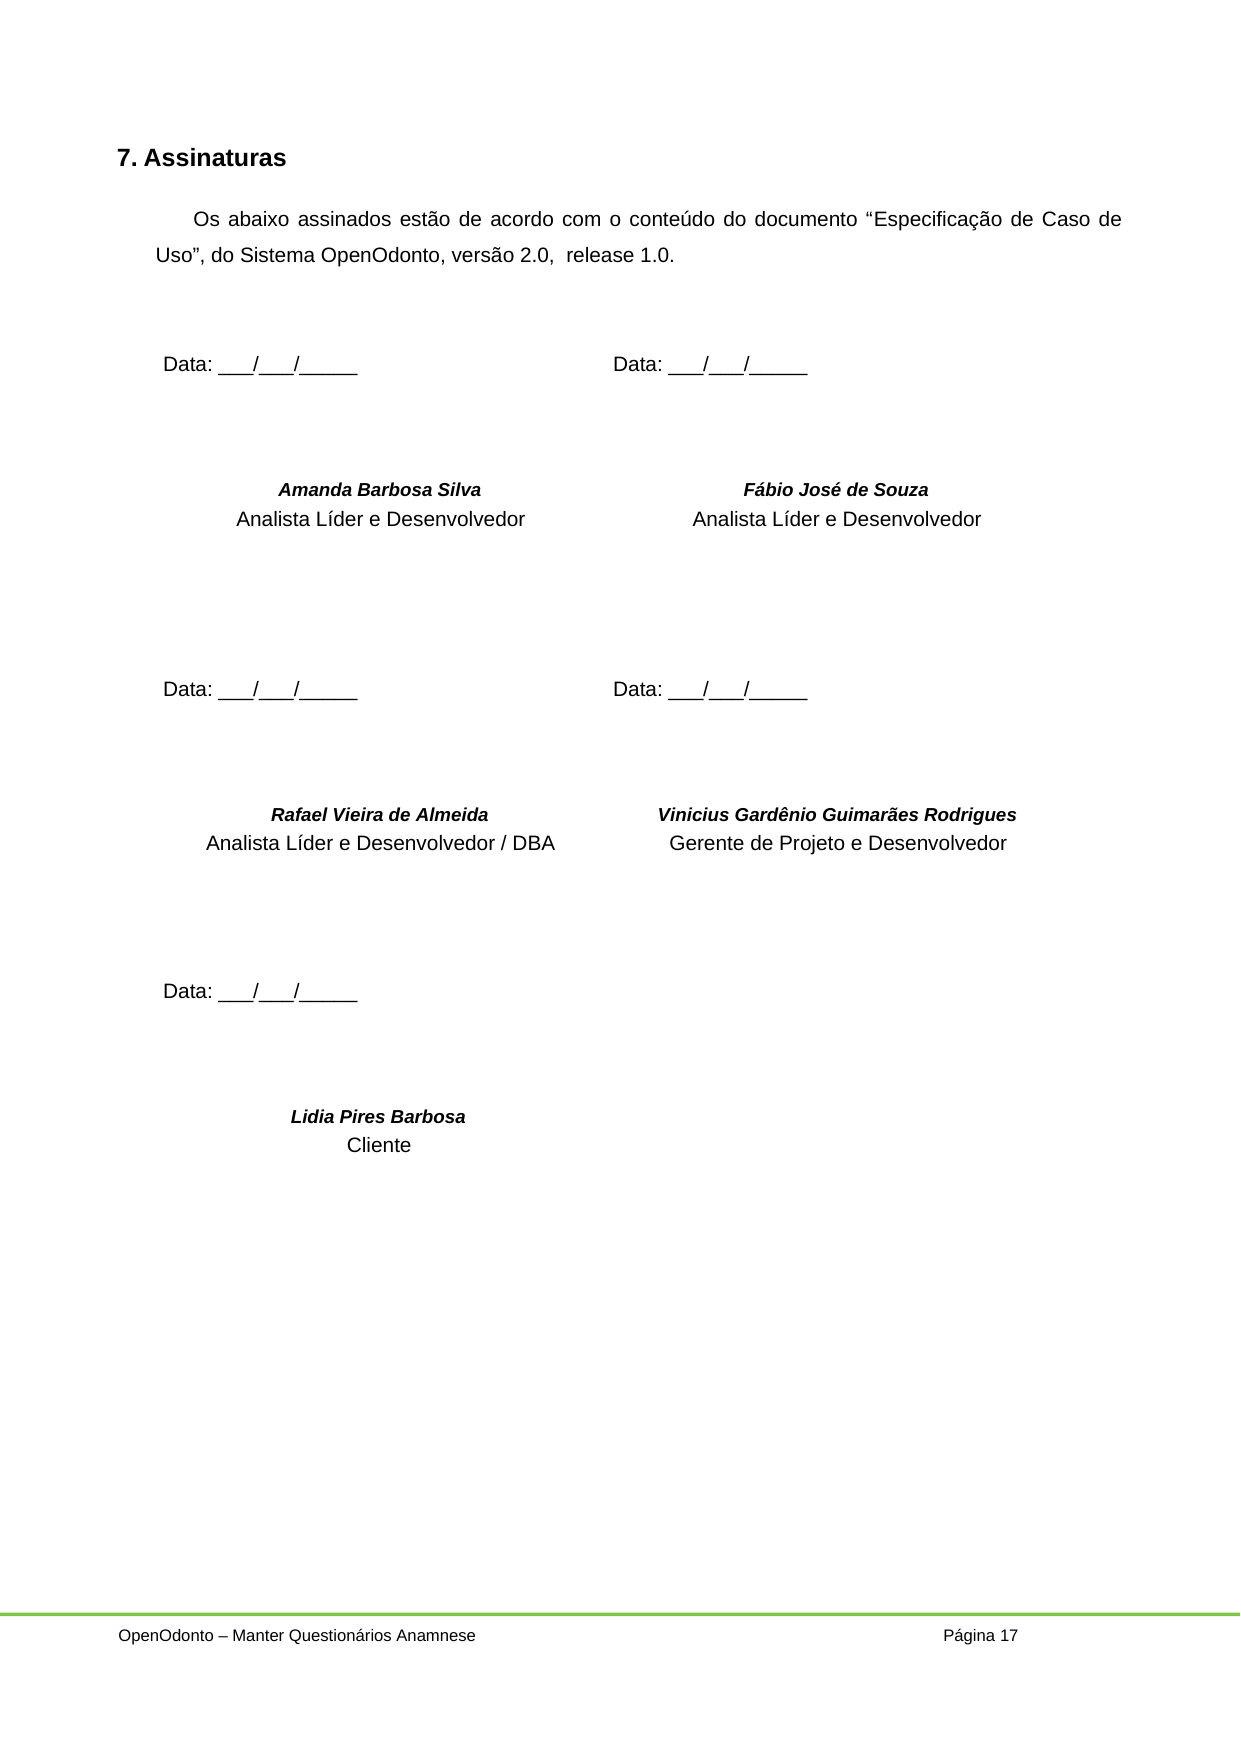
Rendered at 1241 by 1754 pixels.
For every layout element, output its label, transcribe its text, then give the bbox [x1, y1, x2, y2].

title Os abaixo assinados estão de acordo com o conteúdo do documento “Especificação de Caso de Uso”, do Sistema OpenOdonto, versão 2.0, release 1.0. [155, 207, 1122, 267]
table_cell Lidia Pires Barbosa Cliente [156, 1099, 602, 1170]
table_cell Amanda Barbosa Silva Analista Líder e Desenvolvedor [156, 473, 606, 567]
table_header Data: ___/___/_____ [606, 315, 1068, 472]
table_header Data: ___/___/_____ [156, 942, 602, 1099]
table_header Data: ___/___/_____ [156, 640, 606, 797]
table_header Data: ___/___/_____ [606, 640, 1070, 797]
table_cell Fábio José de Souza Analista Líder e Desenvolvedor [606, 473, 1068, 567]
table_header Data: ___/___/_____ [156, 315, 606, 472]
subtitle 7. Assinaturas [117, 143, 1122, 172]
table_cell Rafael Vieira de Almeida Analista Líder e Desenvolvedor / DBA [156, 797, 606, 892]
table_cell Vinicius Gardênio Guimarães Rodrigues Gerente de Projeto e Desenvolvedor [606, 797, 1070, 892]
